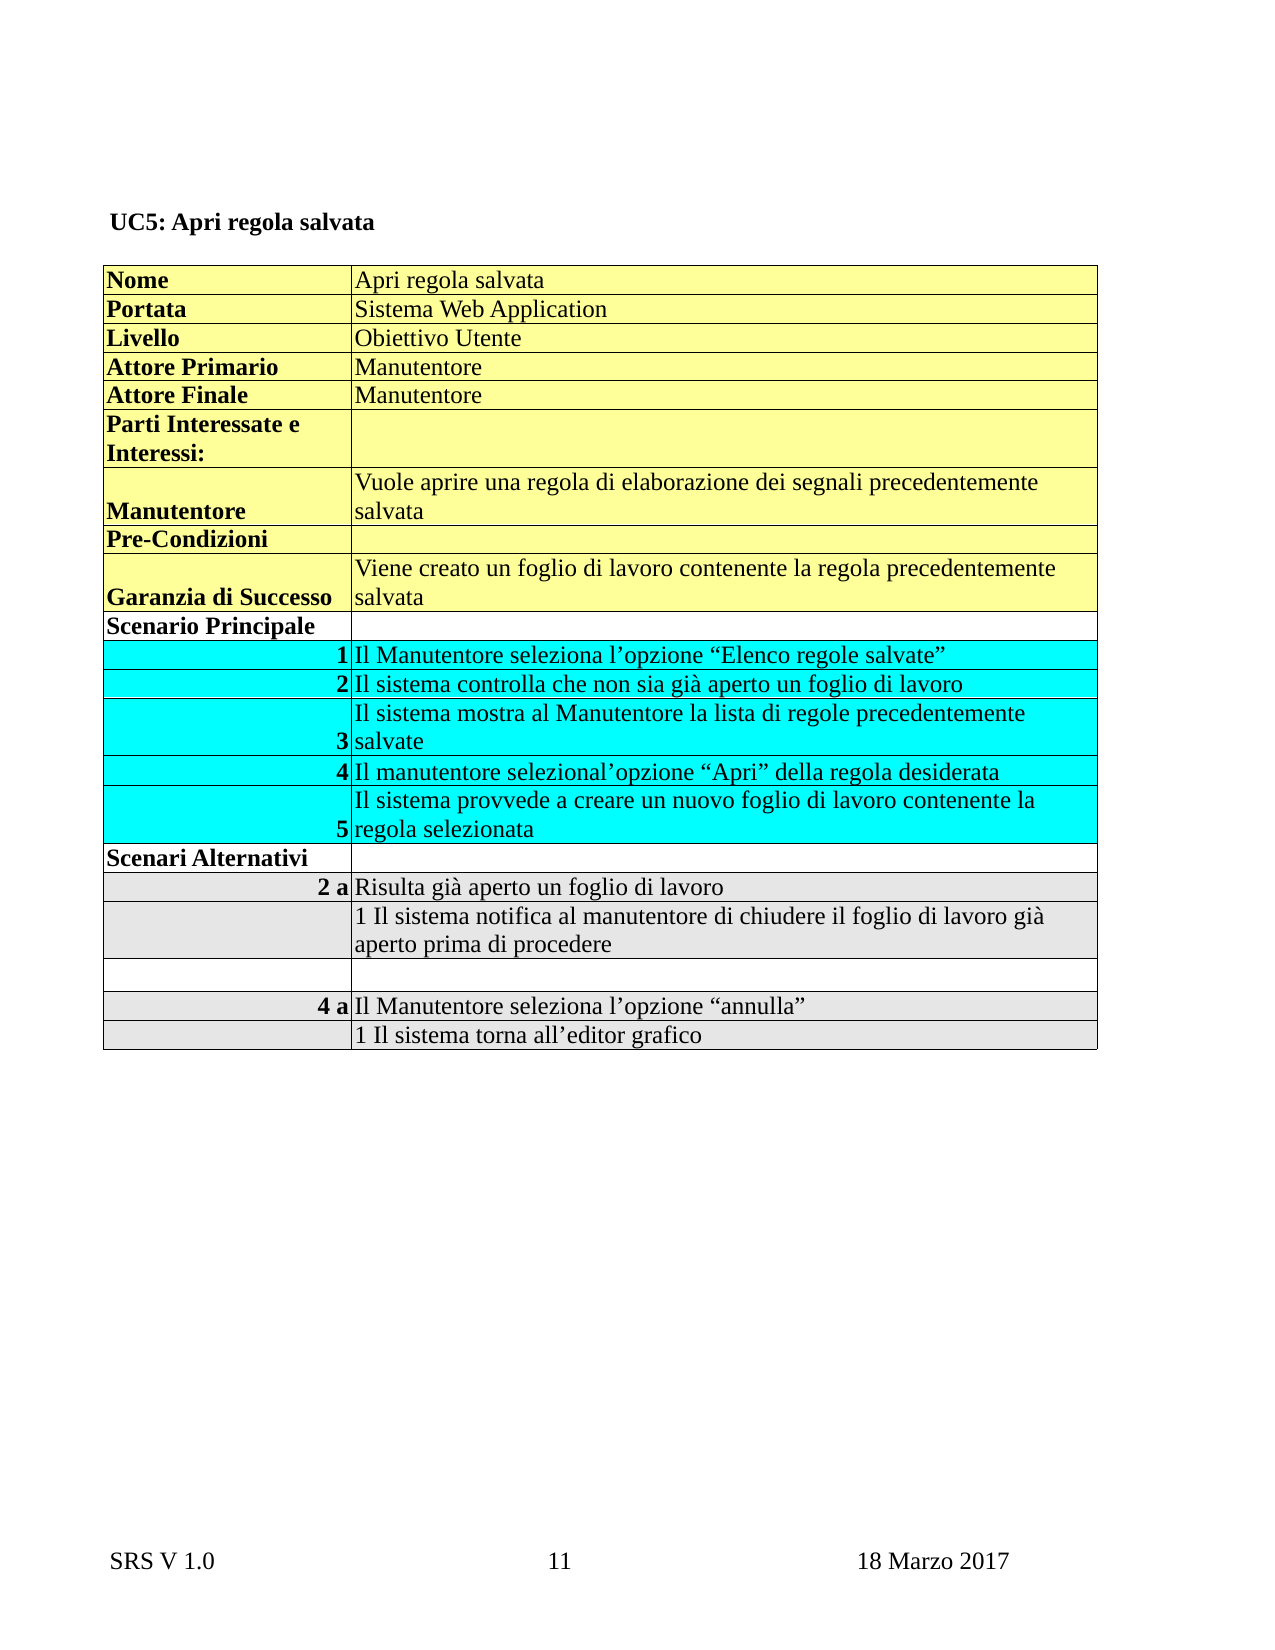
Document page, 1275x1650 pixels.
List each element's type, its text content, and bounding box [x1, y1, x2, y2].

table_cell Obiettivo Utente [352, 324, 1097, 352]
table_cell Vuole aprire una regola di elaborazione dei segnali precedentemente salvata [352, 468, 1097, 524]
table_cell Parti Interessate e Interessi: [104, 410, 351, 467]
table_cell Attore Primario [104, 353, 351, 380]
table_cell Garanzia di Successo [104, 554, 351, 611]
table_cell [352, 410, 1097, 467]
table_cell Risulta già aperto un foglio di lavoro [352, 873, 1097, 901]
table_cell 2 [104, 670, 351, 697]
table_cell Portata [104, 295, 351, 323]
table_header Apri regola salvata [352, 266, 1097, 294]
table_cell [352, 844, 1097, 872]
table_cell [352, 526, 1097, 553]
table_cell 1 Il sistema torna all’editor grafico [352, 1021, 1097, 1049]
table_cell Livello [104, 324, 351, 352]
text UC5: Apri regola salvata [109, 207, 1162, 236]
table_cell Il Manutentore seleziona l’opzione “Elenco regole salvate” [352, 641, 1097, 669]
table_cell 4 a [104, 992, 351, 1020]
table_cell Scenario Principale [104, 612, 351, 640]
table_cell 3 [104, 699, 351, 755]
table_cell [104, 1021, 351, 1049]
table_cell Manutentore [104, 468, 351, 524]
table_cell Pre-Condizioni [104, 526, 351, 553]
table_cell 4 [104, 756, 351, 785]
table_cell [104, 959, 351, 991]
table_cell Scenari Alternativi [104, 844, 351, 872]
table_cell 5 [104, 786, 351, 843]
table_cell Manutentore [352, 353, 1097, 380]
table_cell Il sistema controlla che non sia già aperto un foglio di lavoro [352, 670, 1097, 697]
table_cell [352, 959, 1097, 991]
table_cell Attore Finale [104, 381, 351, 409]
table_cell Il Manutentore seleziona l’opzione “annulla” [352, 992, 1097, 1020]
table_cell [352, 612, 1097, 640]
table_cell 2 a [104, 873, 351, 901]
table_cell Il sistema mostra al Manutentore la lista di regole precedentemente salvate [352, 699, 1097, 755]
table_cell Il sistema provvede a creare un nuovo foglio di lavoro contenente la regola selezionata [352, 786, 1097, 843]
table_cell Viene creato un foglio di lavoro contenente la regola precedentemente salvata [352, 554, 1097, 611]
table_cell [104, 902, 351, 958]
table_cell 1 [104, 641, 351, 669]
table_cell 1 Il sistema notifica al manutentore di chiudere il foglio di lavoro già aperto prima di procedere [352, 902, 1097, 958]
table_cell Manutentore [352, 381, 1097, 409]
table_cell Il manutentore selezional’opzione “Apri” della regola desiderata [352, 756, 1097, 785]
table_cell Sistema Web Application [352, 295, 1097, 323]
table_header Nome [104, 266, 351, 294]
